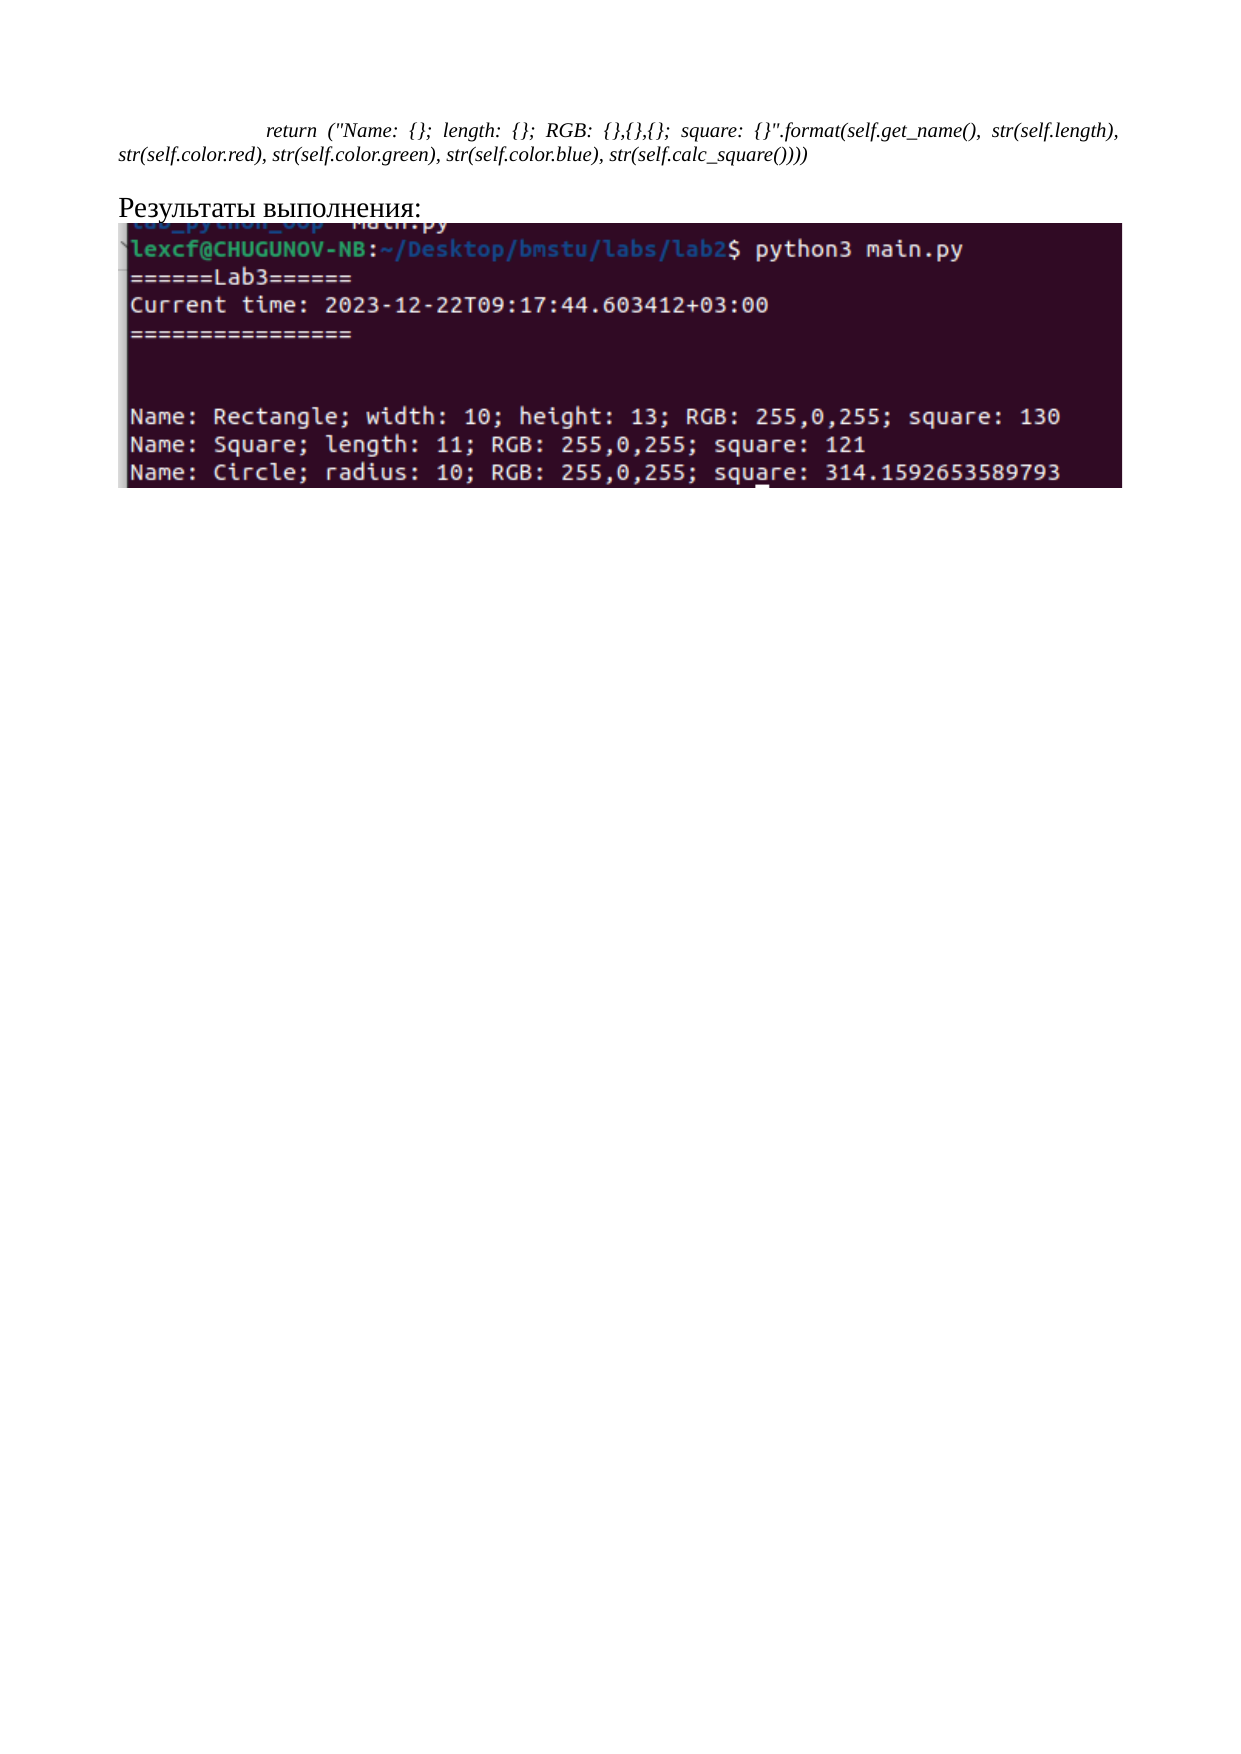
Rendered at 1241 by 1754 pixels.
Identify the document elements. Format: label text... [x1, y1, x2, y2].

text return ("Name: {}; length: {}; RGB: {},{},{}; square: {}".format(self.get_name(), str(self.length), str(self.color.red), str(self.color.green), str(self.color.blue), str(self.calc_square()))) [118, 118, 1122, 166]
text Результаты выполнения: [118, 190, 1122, 223]
picture [118, 223, 1123, 488]
